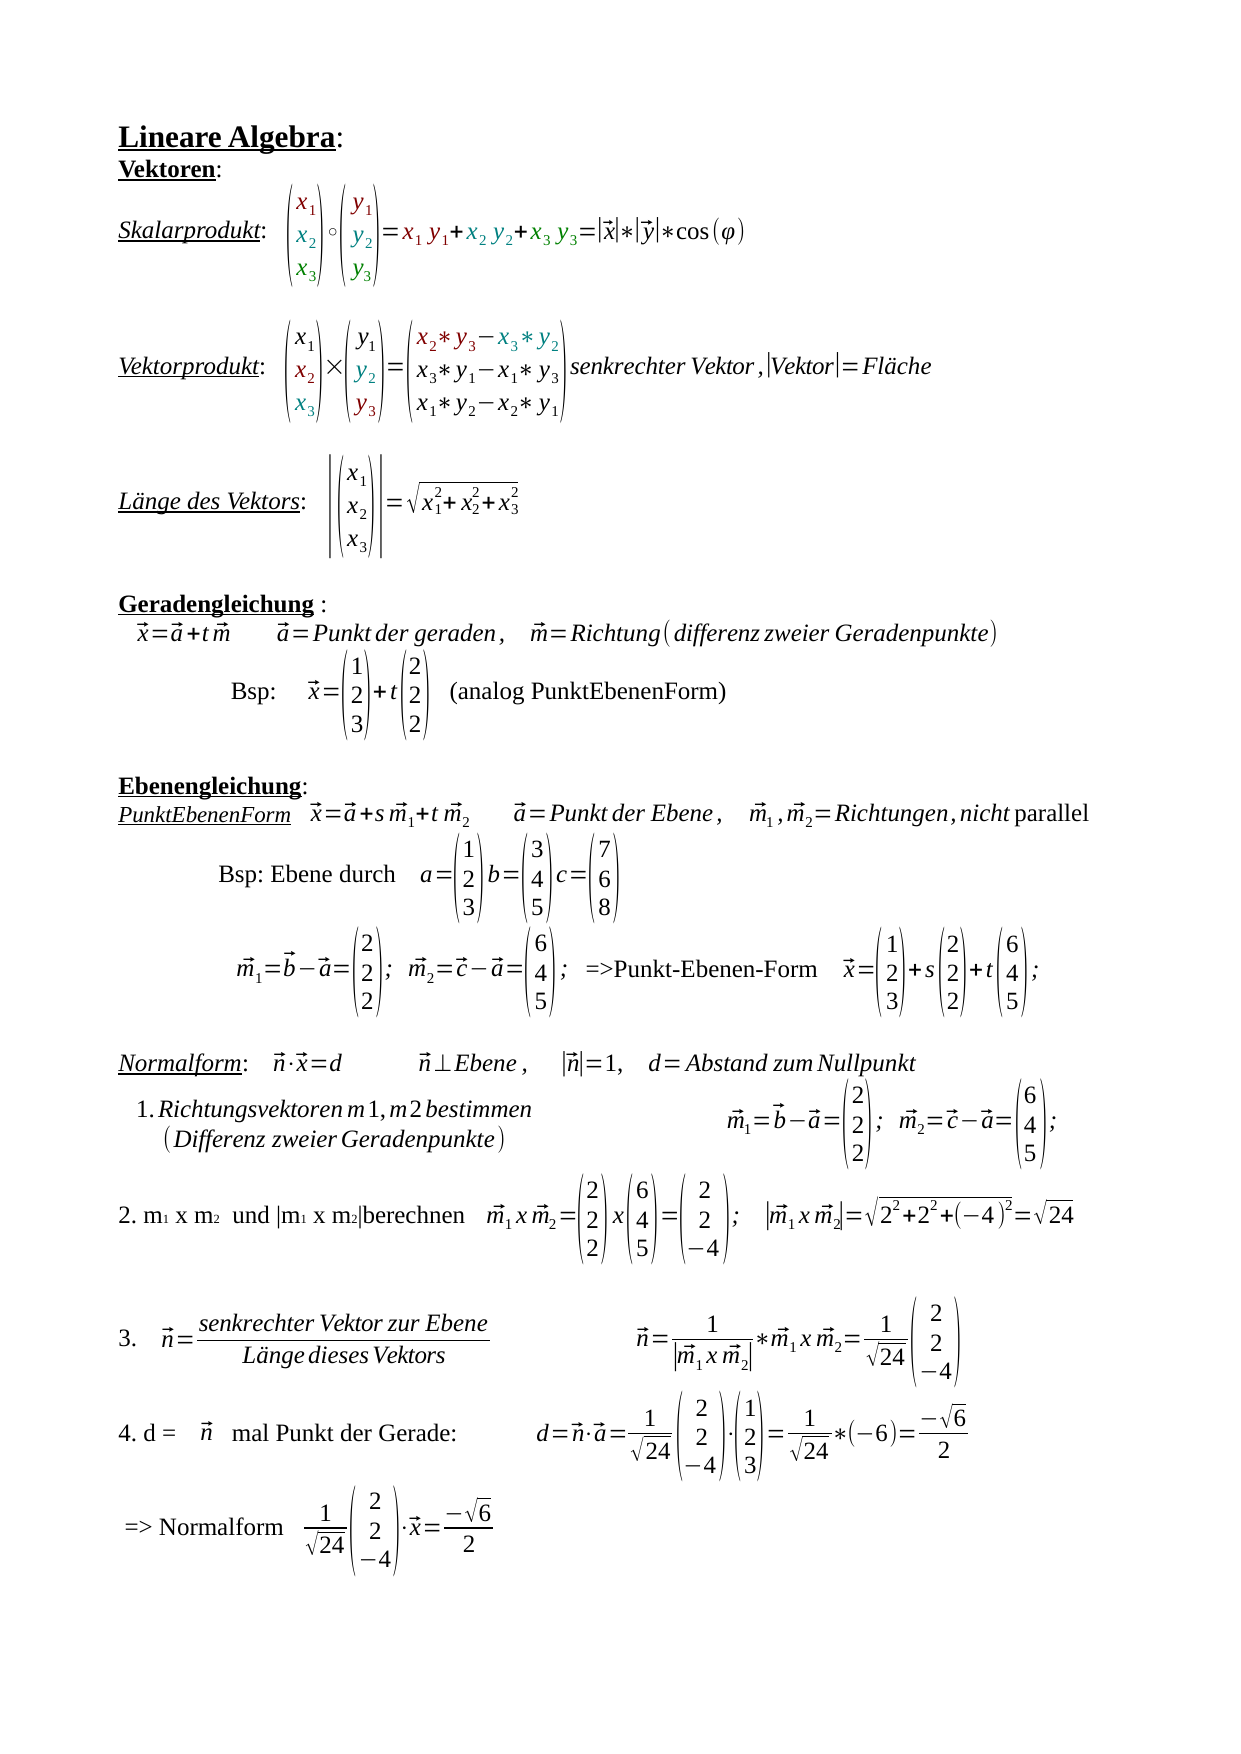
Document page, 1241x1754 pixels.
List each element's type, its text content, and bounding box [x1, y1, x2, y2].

text Skalarprodukt: [118, 183, 1122, 289]
text PunktEbenenForm [118, 800, 1122, 831]
text Bsp: Ebene durch [118, 831, 1122, 925]
text 2. m1 x m2 und |m1 x m2|berechnen [118, 1172, 1122, 1266]
text Normalform: [118, 1048, 1122, 1172]
text Geradengleichung : [118, 589, 1122, 648]
text 4. d = mal Punkt der Gerade: [118, 1389, 1122, 1483]
text Bsp: (analog PunktEbenenForm) [118, 648, 1122, 742]
text =>Punkt-Ebenen-Form [118, 925, 1122, 1020]
text Vektoren: [118, 154, 1122, 183]
text Länge des Vektors: [118, 454, 1122, 560]
text 3. [118, 1295, 1122, 1389]
text => Normalform [118, 1483, 1122, 1578]
text Ebenengleichung: [118, 771, 1122, 800]
text Lineare Algebra: [118, 118, 1122, 154]
text Vektorprodukt: [118, 318, 1122, 425]
